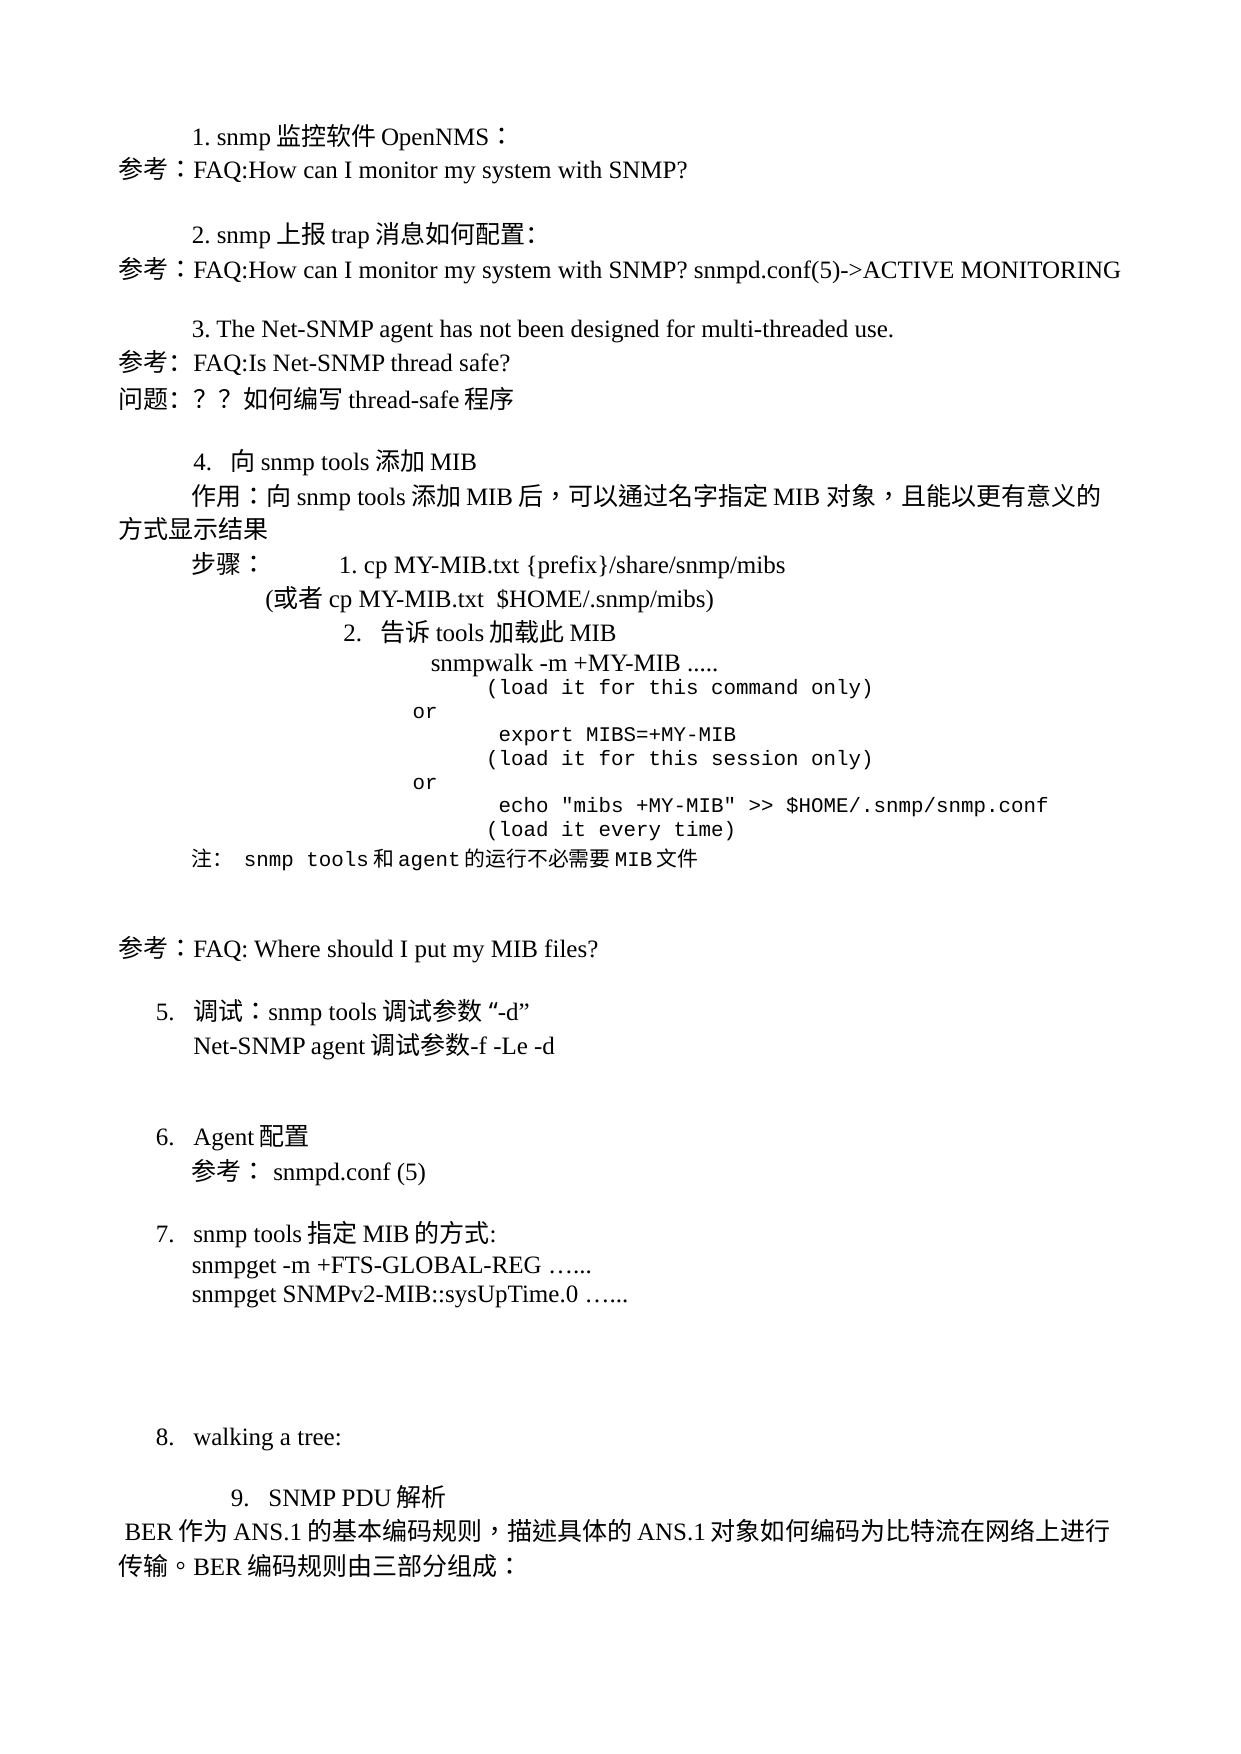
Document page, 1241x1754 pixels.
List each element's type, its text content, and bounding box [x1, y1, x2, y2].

list Agent配置 [156, 1119, 1122, 1153]
text or [118, 701, 1122, 724]
text 作用：向snmp tools添加MIB后，可以通过名字指定MIB 对象，且能以更有意义的方式显示结果 [118, 478, 1122, 546]
list walking a tree: [156, 1422, 1122, 1451]
text 3. The Net-SNMP agent has not been designed for multi-threaded use. [118, 314, 1122, 343]
text 步骤： 1. cp MY-MIB.txt {prefix}/share/snmp/mibs [118, 546, 1122, 580]
list 告诉tools加载此MIB [343, 614, 1122, 648]
text snmpget -m +FTS-GLOBAL-REG …... [118, 1250, 1122, 1279]
list snmp tools指定MIB的方式: [156, 1216, 1122, 1250]
text (load it for this command only) [118, 677, 1122, 701]
text export MIBS=+MY-MIB [118, 724, 1122, 748]
text 参考：FAQ:How can I monitor my system with SNMP? snmpd.conf(5)->ACTIVE MONITORING [118, 251, 1122, 285]
text 1. snmp监控软件OpenNMS： [118, 118, 1122, 152]
text (load it for this session only) [118, 748, 1122, 772]
list 调试：snmp tools调试参数 “-d” [156, 993, 1122, 1027]
list snmpwalk -m +MY-MIB ..... [343, 648, 1122, 677]
text (或者cp MY-MIB.txt $HOME/.snmp/mibs) [118, 580, 1122, 614]
list 向snmp tools添加MIB [193, 444, 1122, 478]
text (load it every time) [118, 819, 1122, 843]
text 参考： snmpd.conf (5) [118, 1153, 1122, 1187]
text 问题：？？如何编写thread-safe程序 [118, 379, 1122, 415]
text echo "mibs +MY-MIB" >> $HOME/.snmp/snmp.conf [118, 795, 1122, 819]
text BER作为ANS.1的基本编码规则，描述具体的ANS.1对象如何编码为比特流在网络上进行传输。BER编码规则由三部分组成： [118, 1514, 1122, 1582]
text 参考：FAQ:Is Net-SNMP thread safe? [118, 343, 1122, 379]
text 2. snmp上报trap消息如何配置： [118, 215, 1122, 251]
text 注： snmp tools和agent的运行不必需要MIB文件 [118, 843, 1122, 873]
text 参考：FAQ:How can I monitor my system with SNMP? [118, 152, 1122, 186]
text 参考：FAQ: Where should I put my MIB files? [118, 931, 1122, 965]
text or [118, 772, 1122, 795]
list Net-SNMP agent调试参数-f -Le -d [156, 1027, 1122, 1062]
text snmpget SNMPv2-MIB::sysUpTime.0 …... [118, 1279, 1122, 1307]
list SNMP PDU解析 [231, 1480, 1122, 1514]
